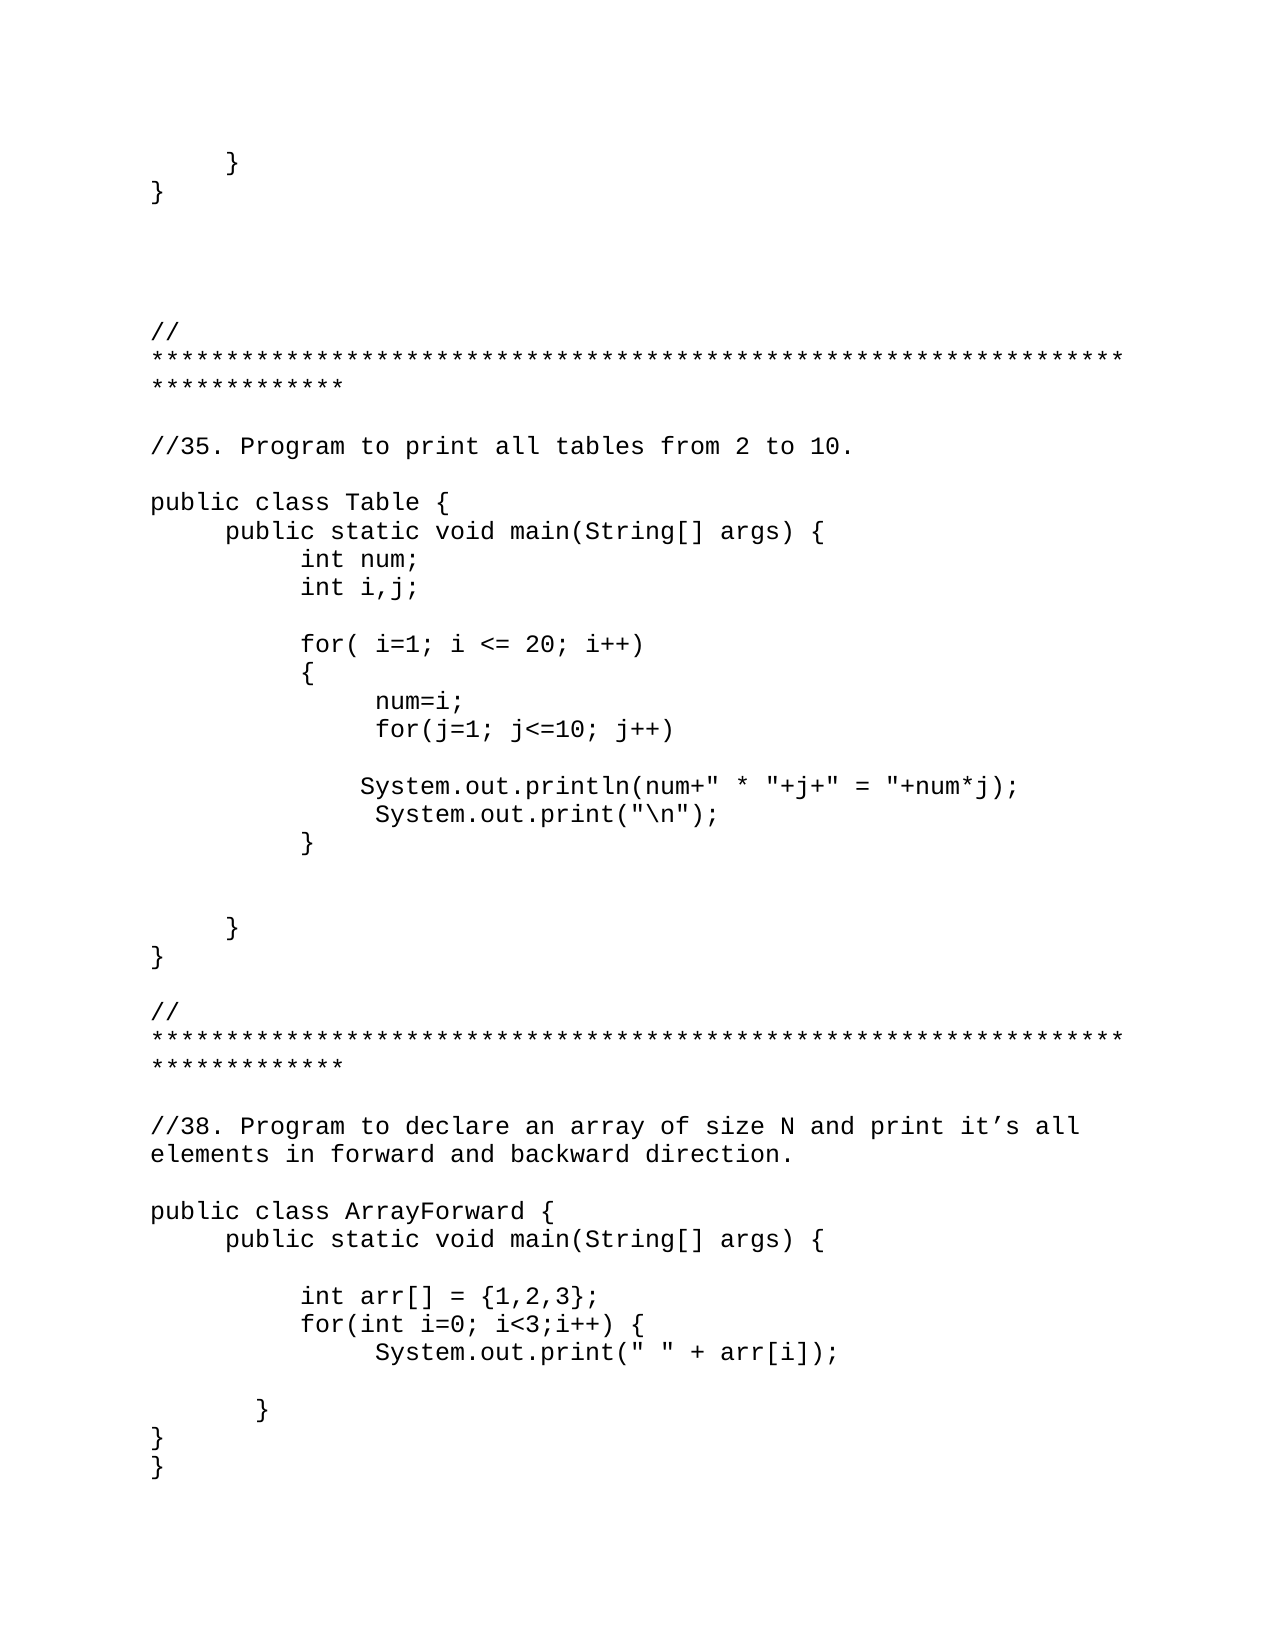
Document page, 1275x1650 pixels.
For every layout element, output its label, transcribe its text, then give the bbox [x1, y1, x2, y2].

text System.out.print("\n"); [150, 802, 1125, 830]
text } [150, 178, 1125, 207]
text public class Table { [150, 490, 1125, 518]
text } [150, 915, 1125, 943]
text } [150, 150, 1125, 178]
text System.out.println(num+" * "+j+" = "+num*j); [150, 773, 1125, 802]
text //****************************************************************************** [150, 320, 1125, 405]
text } [150, 1453, 1125, 1482]
text public class ArrayForward { [150, 1198, 1125, 1227]
text for(int i=0; i<3;i++) { [150, 1312, 1125, 1340]
text } [150, 1397, 1125, 1425]
text } [150, 943, 1125, 972]
text for(j=1; j<=10; j++) [150, 717, 1125, 745]
text num=i; [150, 688, 1125, 717]
text //38. Program to declare an array of size N and print it’s all elements in forward and backward direction. [150, 1113, 1125, 1170]
text int arr[] = {1,2,3}; [150, 1283, 1125, 1312]
text int num; [150, 547, 1125, 575]
text public static void main(String[] args) { [150, 1227, 1125, 1255]
text int i,j; [150, 575, 1125, 603]
text System.out.print(" " + arr[i]); [150, 1340, 1125, 1368]
text { [150, 660, 1125, 688]
text } [150, 830, 1125, 858]
text } [150, 1425, 1125, 1453]
text public static void main(String[] args) { [150, 518, 1125, 547]
text for( i=1; i <= 20; i++) [150, 632, 1125, 660]
text //****************************************************************************** [150, 1000, 1125, 1085]
text //35. Program to print all tables from 2 to 10. [150, 433, 1125, 462]
